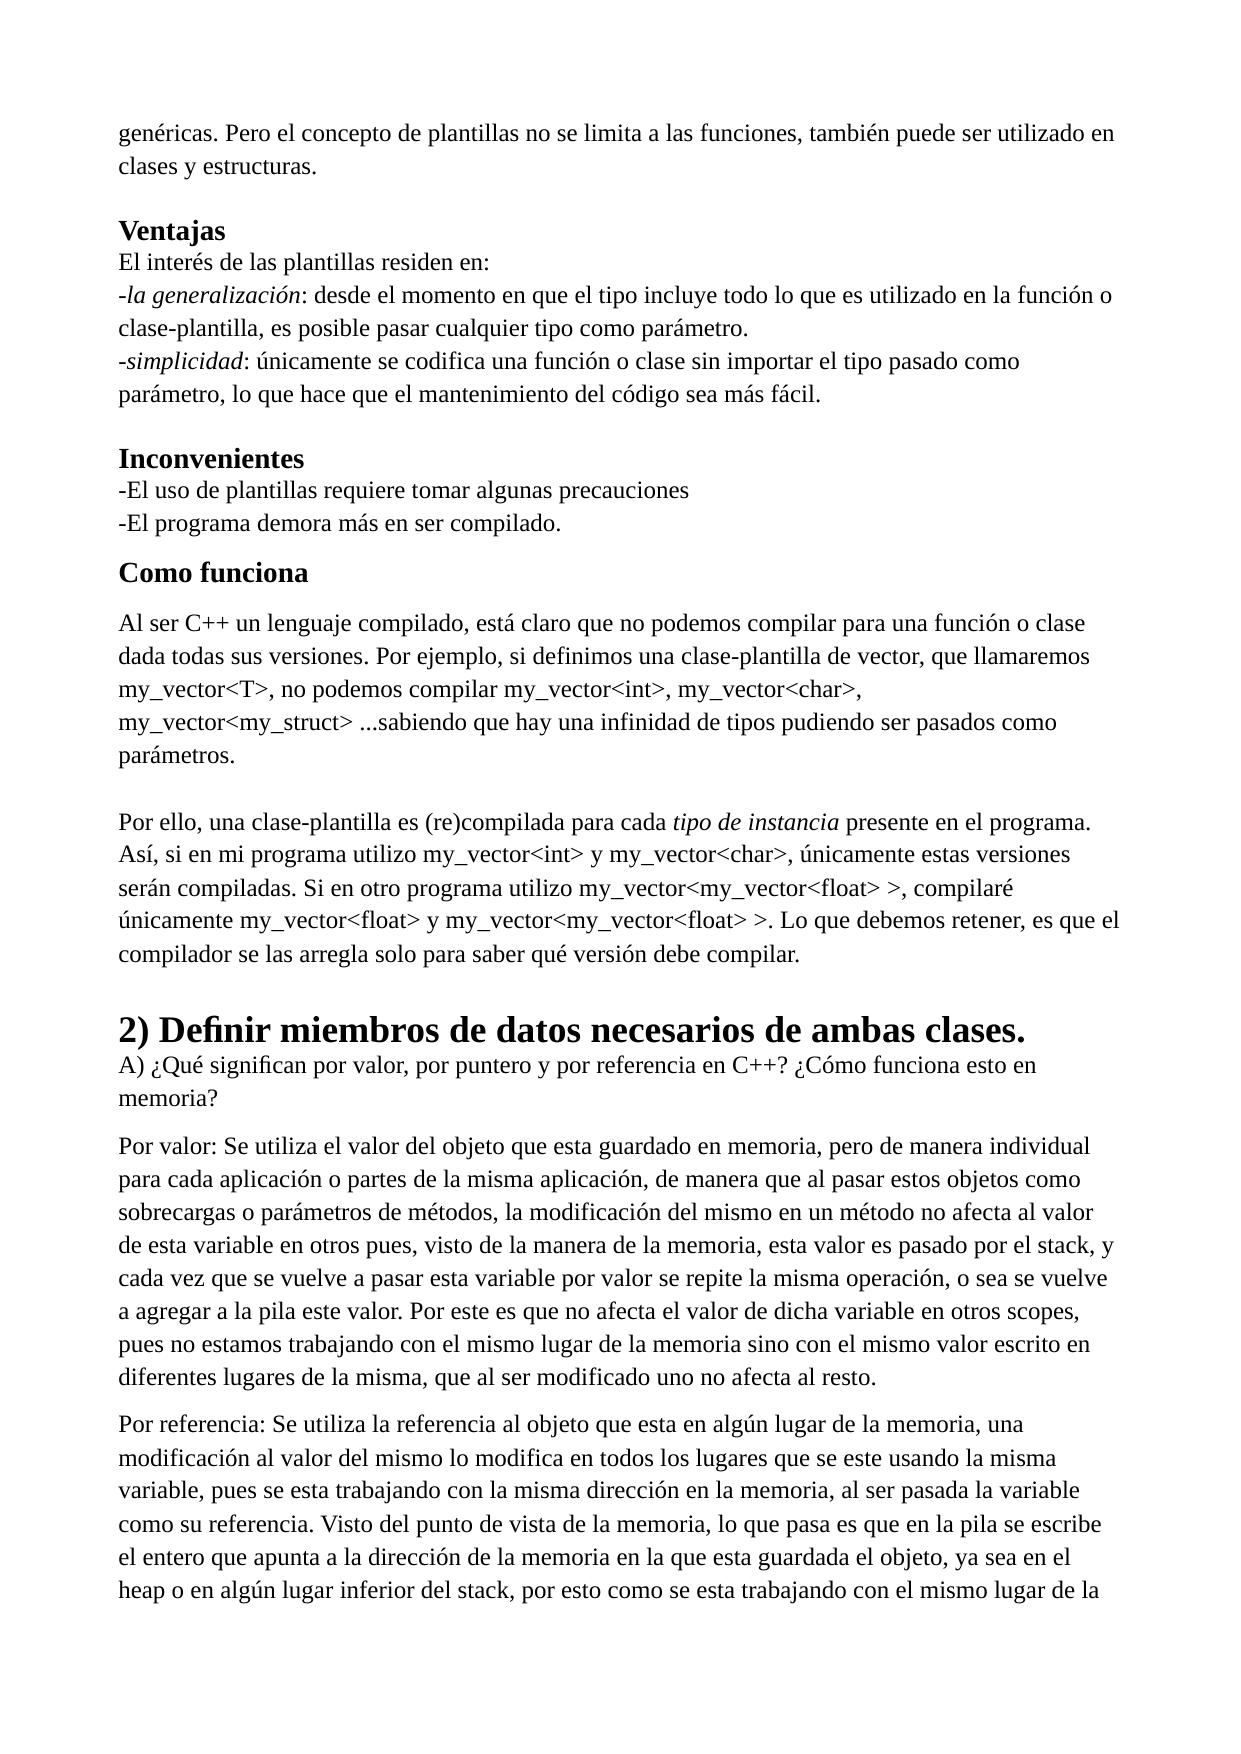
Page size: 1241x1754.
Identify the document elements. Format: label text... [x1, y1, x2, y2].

text Por valor: Se utiliza el valor del objeto que esta guardado en memoria, pero de manera individual para cada aplicación o partes de la misma aplicación, de manera que al pasar estos objetos como sobrecargas o parámetros de métodos, la modificación del mismo en un método no afecta al valor de esta variable en otros pues, visto de la manera de la memoria, esta valor es pasado por el stack, y cada vez que se vuelve a pasar esta variable por valor se repite la misma operación, o sea se vuelve a agregar a la pila este valor. Por este es que no afecta el valor de dicha variable en otros scopes, pues no estamos trabajando con el mismo lugar de la memoria sino con el mismo valor escrito en diferentes lugares de la misma, que al ser modificado uno no afecta al resto. [118, 1131, 1122, 1391]
text El interés de las plantillas residen en: -la generalización: desde el momento en que el tipo incluye todo lo que es utilizado en la función o clase-plantilla, es posible pasar cualquier tipo como parámetro. -simplicidad: únicamente se codifica una función o clase sin importar el tipo pasado como parámetro, lo que hace que el mantenimiento del código sea más fácil. [118, 247, 1122, 408]
subtitle Inconvenientes [118, 441, 1122, 475]
text Como funciona [118, 555, 1122, 589]
text Al ser C++ un lenguaje compilado, está claro que no podemos compilar para una función o clase dada todas sus versiones. Por ejemplo, si definimos una clase-plantilla de vector, que llamaremos my_vector<T>, no podemos compilar my_vector<int>, my_vector<char>, my_vector<my_struct> ...sabiendo que hay una infinidad de tipos pudiendo ser pasados como parámetros. Por ello, una clase-plantilla es (re)compilada para cada tipo de instancia presente en el programa. Así, si en mi programa utilizo my_vector<int> y my_vector<char>, únicamente estas versiones serán compiladas. Si en otro programa utilizo my_vector<my_vector<float> >, compilaré únicamente my_vector<float> y my_vector<my_vector<float> >. Lo que debemos retener, es que el compilador se las arregla solo para saber qué versión debe compilar. [118, 608, 1122, 967]
text A) ¿Qué signiﬁcan por valor, por puntero y por referencia en C++? ¿Cómo funciona esto en memoria? [118, 1050, 1122, 1112]
text Por referencia: Se utiliza la referencia al objeto que esta en algún lugar de la memoria, una modificación al valor del mismo lo modifica en todos los lugares que se este usando la misma variable, pues se esta trabajando con la misma dirección en la memoria, al ser pasada la variable como su referencia. Visto del punto de vista de la memoria, lo que pasa es que en la pila se escribe el entero que apunta a la dirección de la memoria en la que esta guardada el objeto, ya sea en el heap o en algún lugar inferior del stack, por esto como se esta trabajando con el mismo lugar de la [118, 1409, 1122, 1603]
text -El uso de plantillas requiere tomar algunas precauciones -El programa demora más en ser compilado. [118, 475, 1122, 536]
subtitle 2) Deﬁnir miembros de datos necesarios de ambas clases. [118, 1007, 1122, 1050]
subtitle Ventajas [118, 213, 1122, 247]
text genéricas. Pero el concepto de plantillas no se limita a las funciones, también puede ser utilizado en clases y estructuras. [118, 118, 1122, 180]
